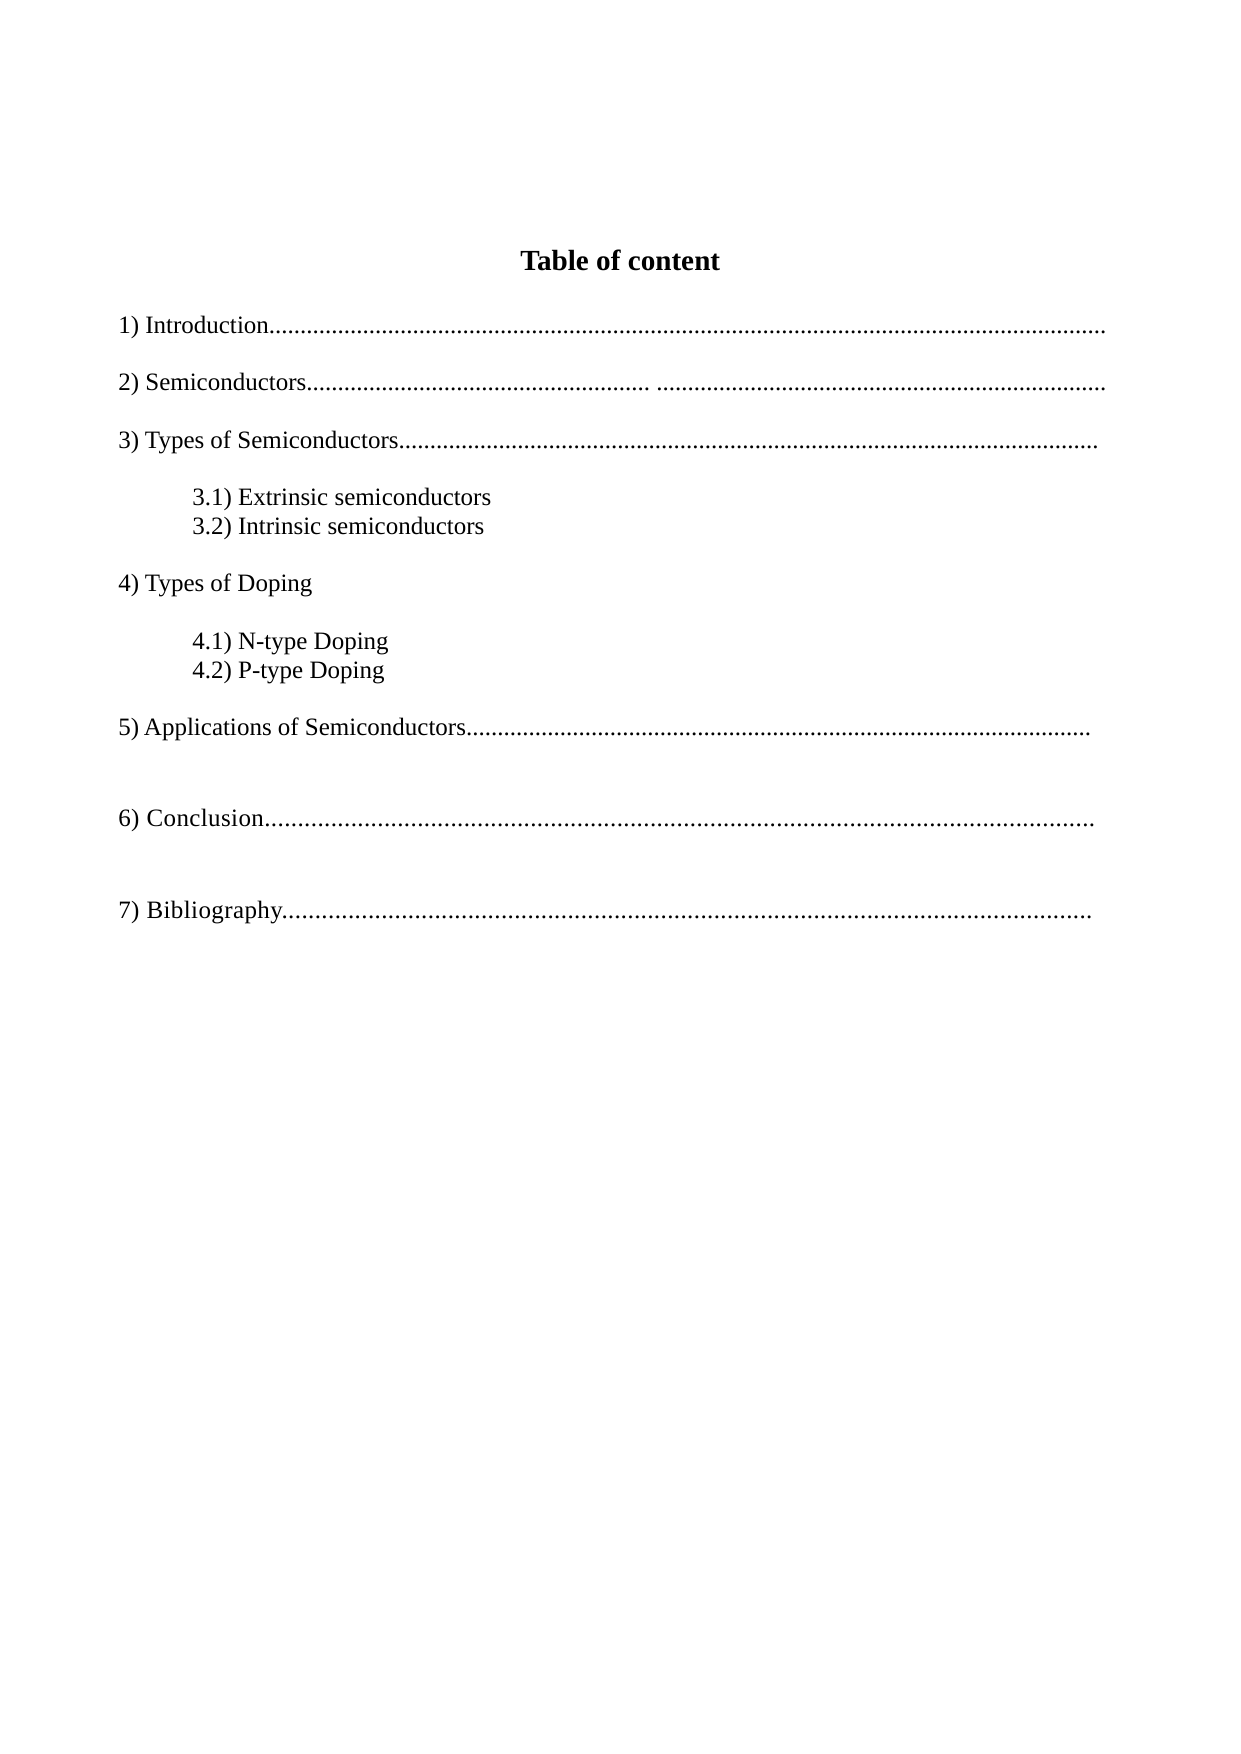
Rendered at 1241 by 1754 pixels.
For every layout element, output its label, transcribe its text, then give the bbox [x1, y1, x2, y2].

text 4.2) P-type Doping [118, 655, 1122, 683]
text 2) Semiconductors....................................................... ........................................................................ [118, 367, 1122, 396]
text 6) Conclusion............................................................................................................................. [118, 803, 1122, 832]
text 7) Bibliography.......................................................................................................................... [118, 895, 1122, 923]
text 4.1) N-type Doping [118, 626, 1122, 655]
text 3) Types of Semiconductors................................................................................................................ [118, 425, 1122, 453]
text 3.1) Extrinsic semiconductors [118, 482, 1122, 511]
text 3.2) Intrinsic semiconductors [118, 511, 1122, 540]
text 1) Introduction...................................................................................................................................... [118, 310, 1122, 338]
text 4) Types of Doping [118, 568, 1122, 597]
text Table of content [118, 243, 1122, 276]
text 5) Applications of Semiconductors.................................................................................................... [118, 712, 1122, 741]
